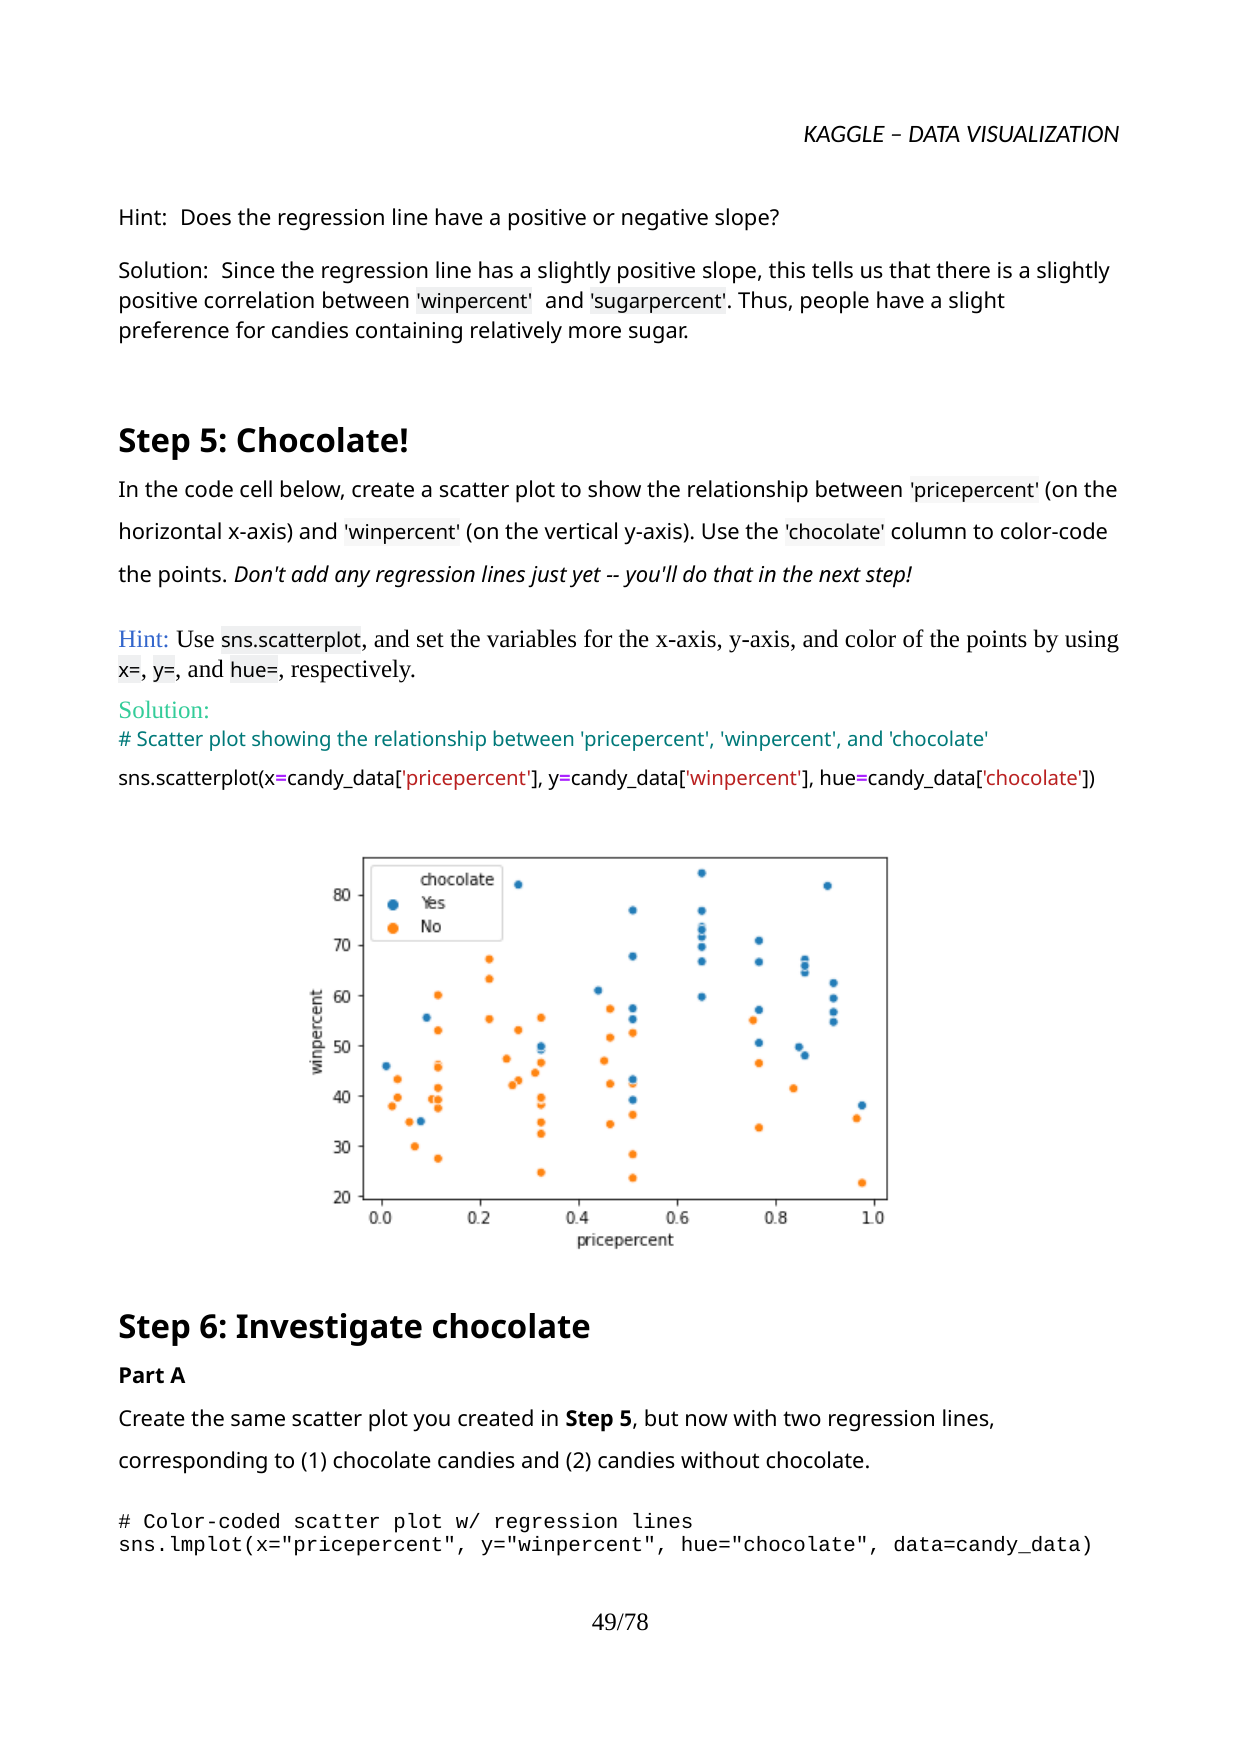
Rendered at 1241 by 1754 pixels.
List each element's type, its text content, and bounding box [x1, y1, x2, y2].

text # Scatter plot showing the relationship between 'pricepercent', 'winpercent', and 'chocolate' [118, 724, 1122, 752]
text sns.scatterplot(x=candy_data['pricepercent'], y=candy_data['winpercent'], hue=candy_data['chocolate']) [118, 764, 1122, 791]
text Create the same scatter plot you created in Step 5, but now with two regression lines, corresponding to (1) chocolate candies and (2) candies without chocolate. [118, 1403, 1122, 1475]
text In the code cell below, create a scatter plot to show the relationship between 'pricepercent' (on the horizontal x-axis) and 'winpercent' (on the vertical y-axis). Use the 'chocolate' column to color-code the points. Don't add any regression lines just yet -- you'll do that in the next step! [118, 474, 1122, 588]
text Solution: [118, 696, 1122, 724]
text Solution: Since the regression line has a slightly positive slope, this tells us that there is a slightly positive correlation between 'winpercent' and 'sugarpercent'. Thus, people have a slight preference for candies containing relatively more sugar. [118, 255, 1122, 344]
subtitle Step 6: Investigate chocolate [118, 852, 1122, 1348]
text Hint: Does the regression line have a positive or negative slope? [118, 202, 1122, 232]
picture [269, 826, 971, 1304]
subtitle Part A [118, 1360, 1122, 1390]
text sns.lmplot(x="pricepercent", y="winpercent", hue="chocolate", data=candy_data) [118, 1534, 1122, 1558]
subtitle Step 5: Chocolate! [118, 417, 1122, 462]
text # Color-coded scatter plot w/ regression lines [118, 1511, 1122, 1534]
text Hint: Use sns.scatterplot, and set the variables for the x-axis, y-axis, and color of the points by using x=, y=, and hue=, respectively. [118, 624, 1122, 683]
